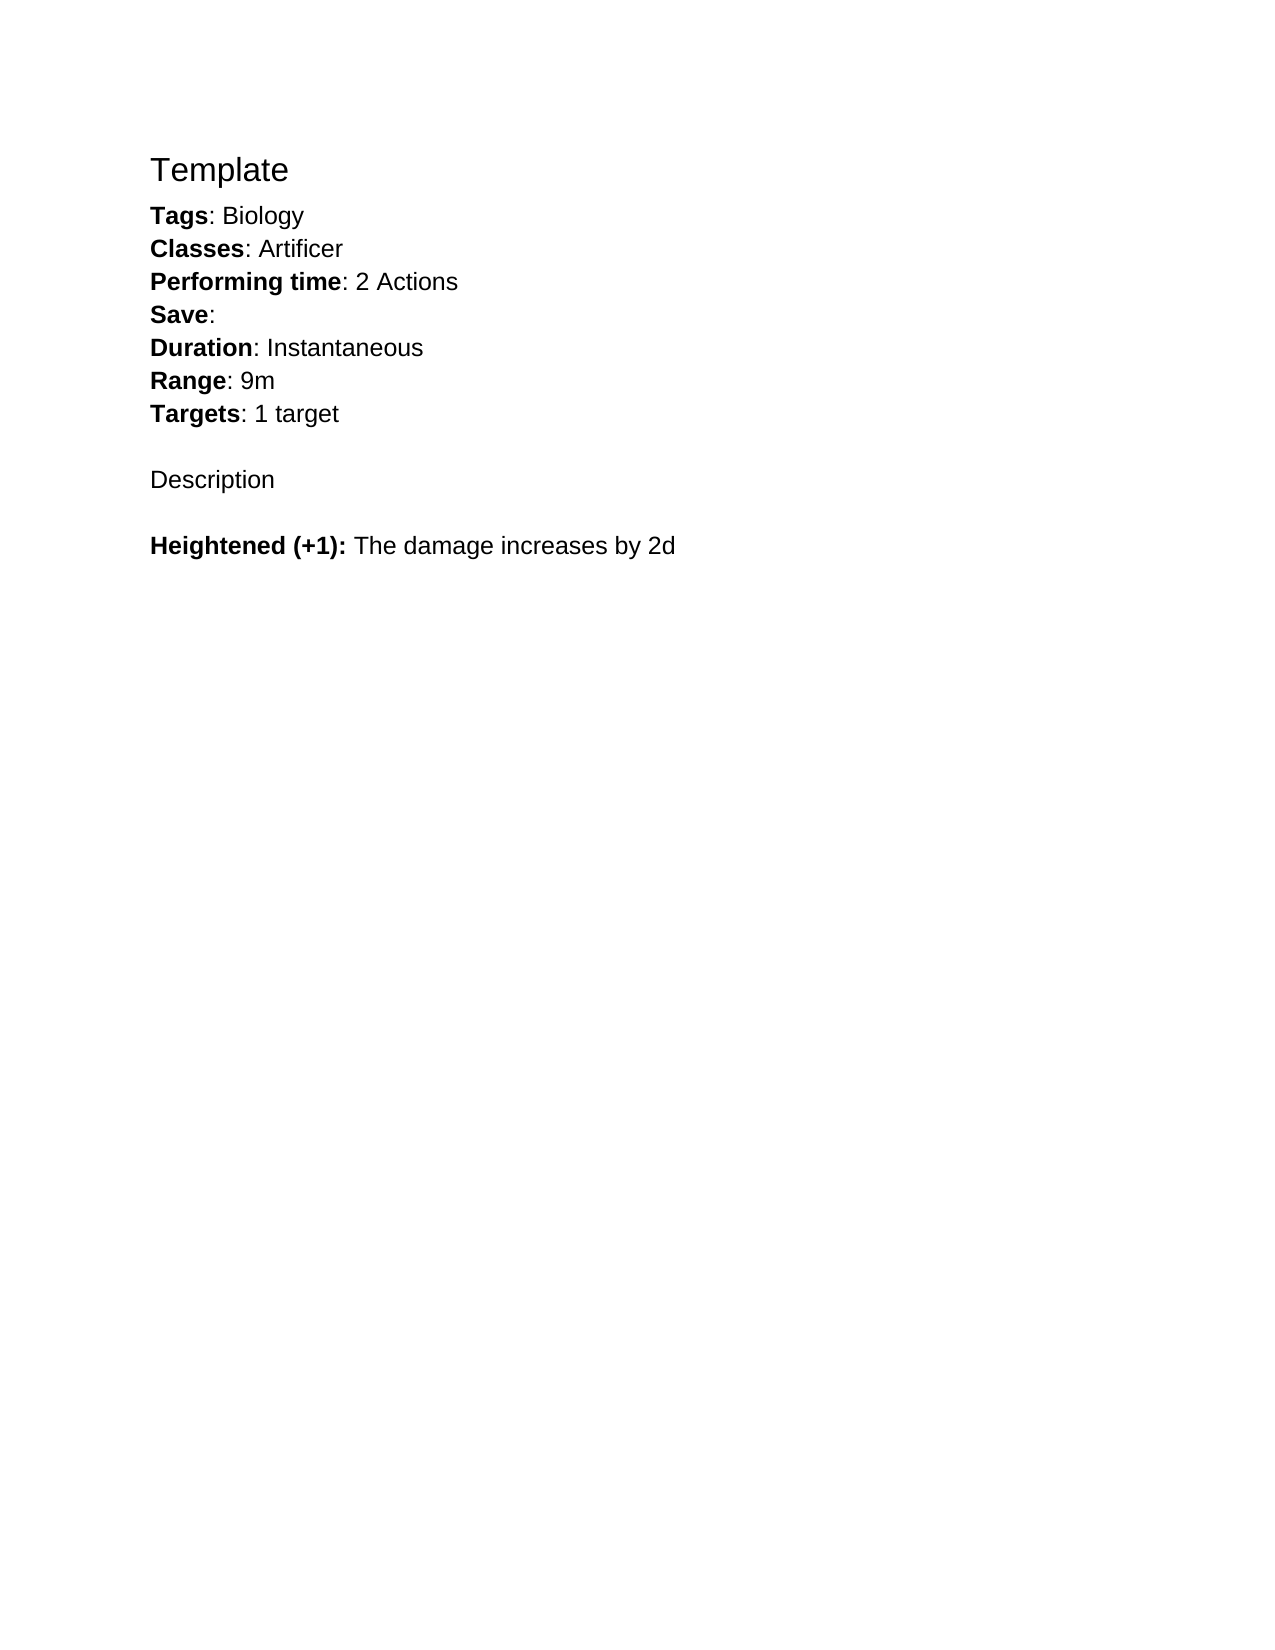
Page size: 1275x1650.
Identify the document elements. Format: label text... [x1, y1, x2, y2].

text Performing time: 2 Actions [150, 267, 1125, 296]
text Classes: Artificer [150, 234, 1125, 263]
text Heightened (+1): The damage increases by 2d [150, 531, 1125, 560]
text Duration: Instantaneous [150, 333, 1125, 362]
text Range: 9m [150, 366, 1125, 395]
text Tags: Biology [150, 201, 1125, 230]
text Save: [150, 300, 1125, 329]
text Targets: 1 target [150, 399, 1125, 428]
subtitle Template [150, 150, 1125, 188]
text Description [150, 465, 1125, 494]
